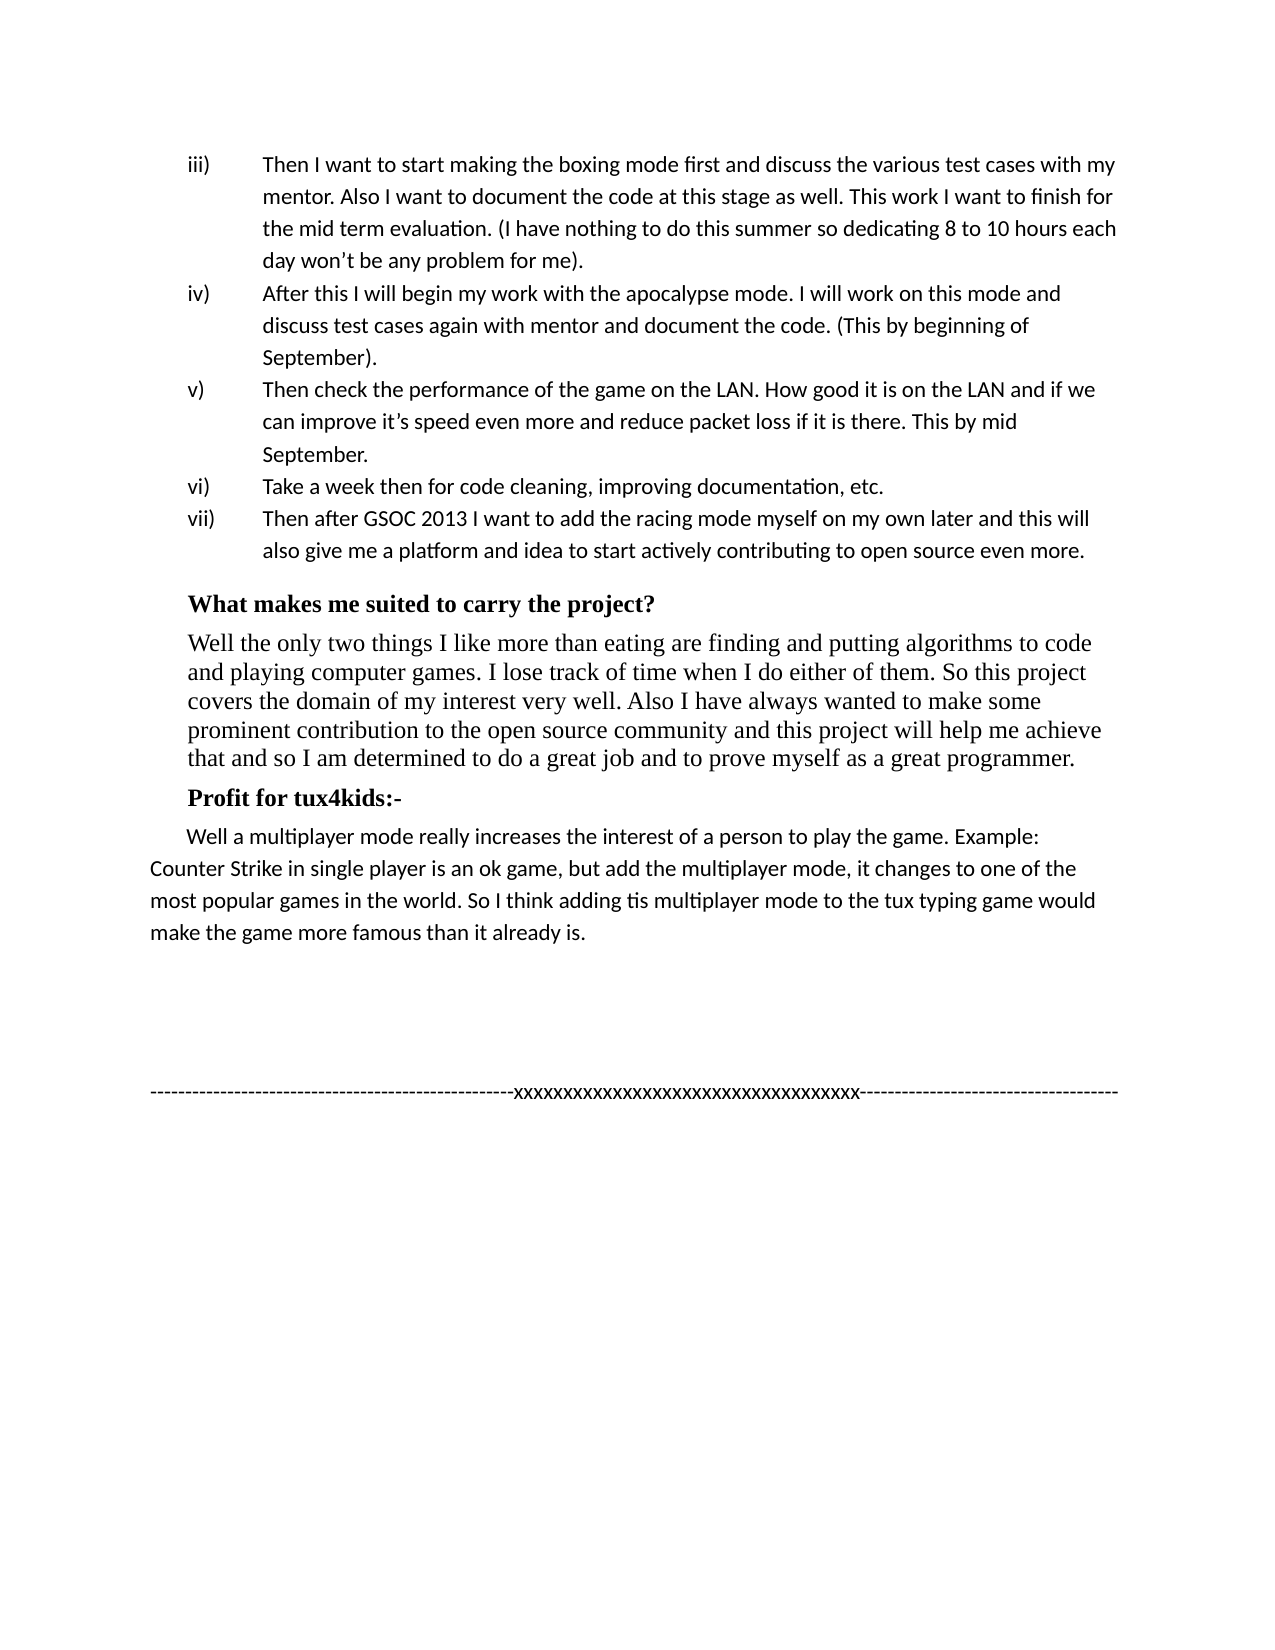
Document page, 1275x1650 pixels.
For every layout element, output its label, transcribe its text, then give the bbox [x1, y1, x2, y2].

list Then after GSOC 2013 I want to add the racing mode myself on my own later and this will also give me a platform and idea to start actively contributing to open source even more. [187, 504, 1125, 564]
list Take a week then for code cleaning, improving documentation, etc. [187, 472, 1125, 500]
list Then check the performance of the game on the LAN. How good it is on the LAN and if we can improve it’s speed even more and reduce packet loss if it is there. This by mid September. [187, 375, 1125, 468]
text Profit for tux4kids:- [187, 783, 1125, 811]
list After this I will begin my work with the apocalypse mode. I will work on this mode and discuss test cases again with mentor and document the code. (This by beginning of September). [187, 279, 1125, 371]
text What makes me suited to carry the project? [187, 589, 1125, 618]
list Then I want to start making the boxing mode first and discuss the various test cases with my mentor. Also I want to document the code at this stage as well. This work I want to finish for the mid term evaluation. (I have nothing to do this summer so dedicating 8 to 10 hours each day won’t be any problem for me). [187, 150, 1125, 274]
text Well the only two things I like more than eating are finding and putting algorithms to code and playing computer games. I lose track of time when I do either of them. So this project covers the domain of my interest very well. Also I have always wanted to make some prominent contribution to the open source community and this project will help me achieve that and so I am determined to do a great job and to prove myself as a great programmer. [187, 628, 1125, 772]
text Well a multiplayer mode really increases the interest of a person to play the game. Example: Counter Strike in single player is an ok game, but add the multiplayer mode, it changes to one of the most popular games in the world. So I think adding tis multiplayer mode to the tux typing game would make the game more famous than it already is. [150, 822, 1125, 946]
text ----------------------------------------------------xxxxxxxxxxxxxxxxxxxxxxxxxxxxxxxxxxx------------------------------------- [150, 1077, 1125, 1105]
